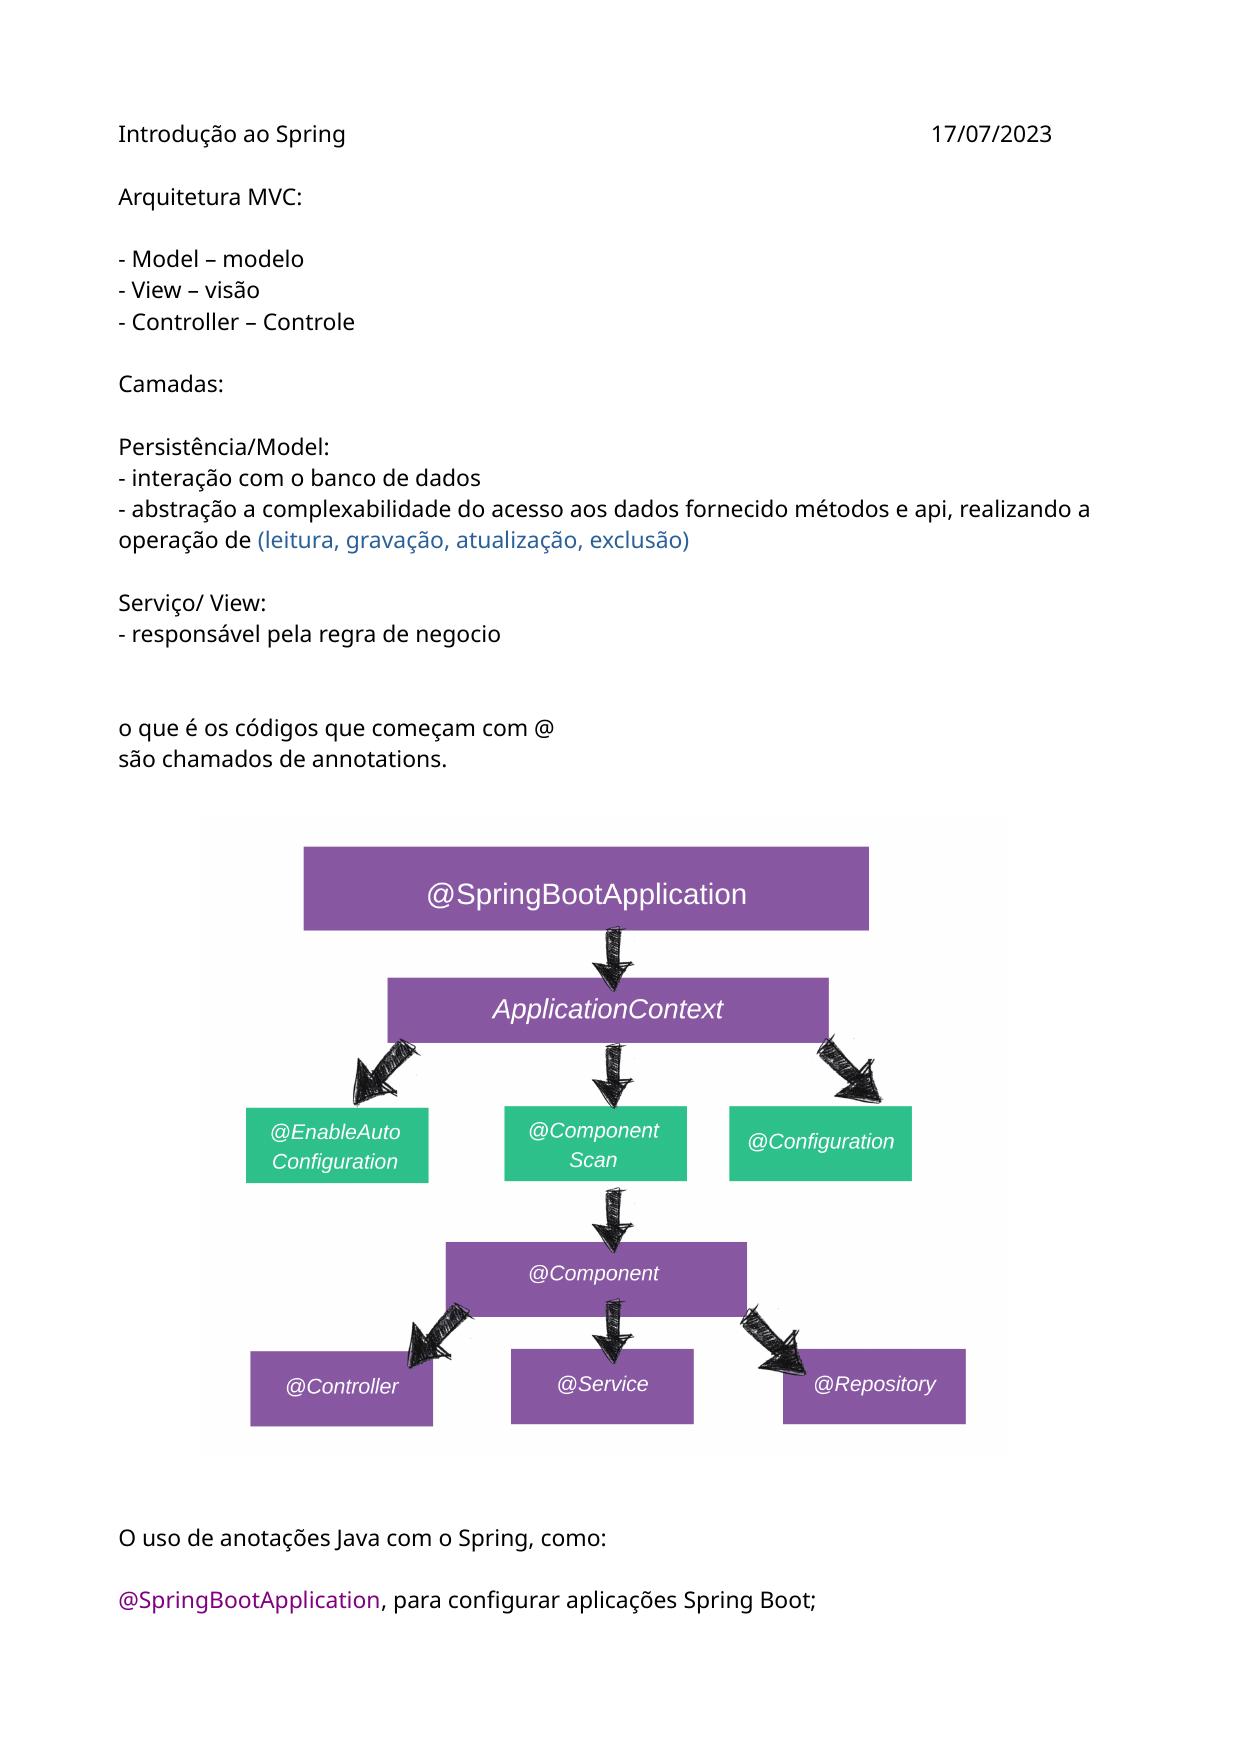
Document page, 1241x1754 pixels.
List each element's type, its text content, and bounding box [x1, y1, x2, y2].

text Serviço/ View: [118, 587, 1122, 618]
picture [201, 814, 1008, 1460]
text - abstração a complexabilidade do acesso aos dados fornecido métodos e api, realizando a operação de (leitura, gravação, atualização, exclusão) [118, 493, 1122, 556]
text - View – visão [118, 274, 1122, 306]
text - Controller – Controle [118, 306, 1122, 337]
text são chamados de annotations. [118, 743, 1122, 774]
text Arquitetura MVC: [118, 181, 1122, 212]
text - Model – modelo [118, 243, 1122, 274]
text Introdução ao Spring 17/07/2023 [118, 118, 1122, 149]
text o que é os códigos que começam com @ [118, 712, 1122, 743]
text - interação com o banco de dados [118, 462, 1122, 493]
text - responsável pela regra de negocio [118, 618, 1122, 649]
text Camadas: [118, 368, 1122, 399]
text O uso de anotações Java com o Spring, como: [118, 1522, 1122, 1553]
text Persistência/Model: [118, 431, 1122, 462]
text @SpringBootApplication, para configurar aplicações Spring Boot; [118, 1584, 1122, 1616]
